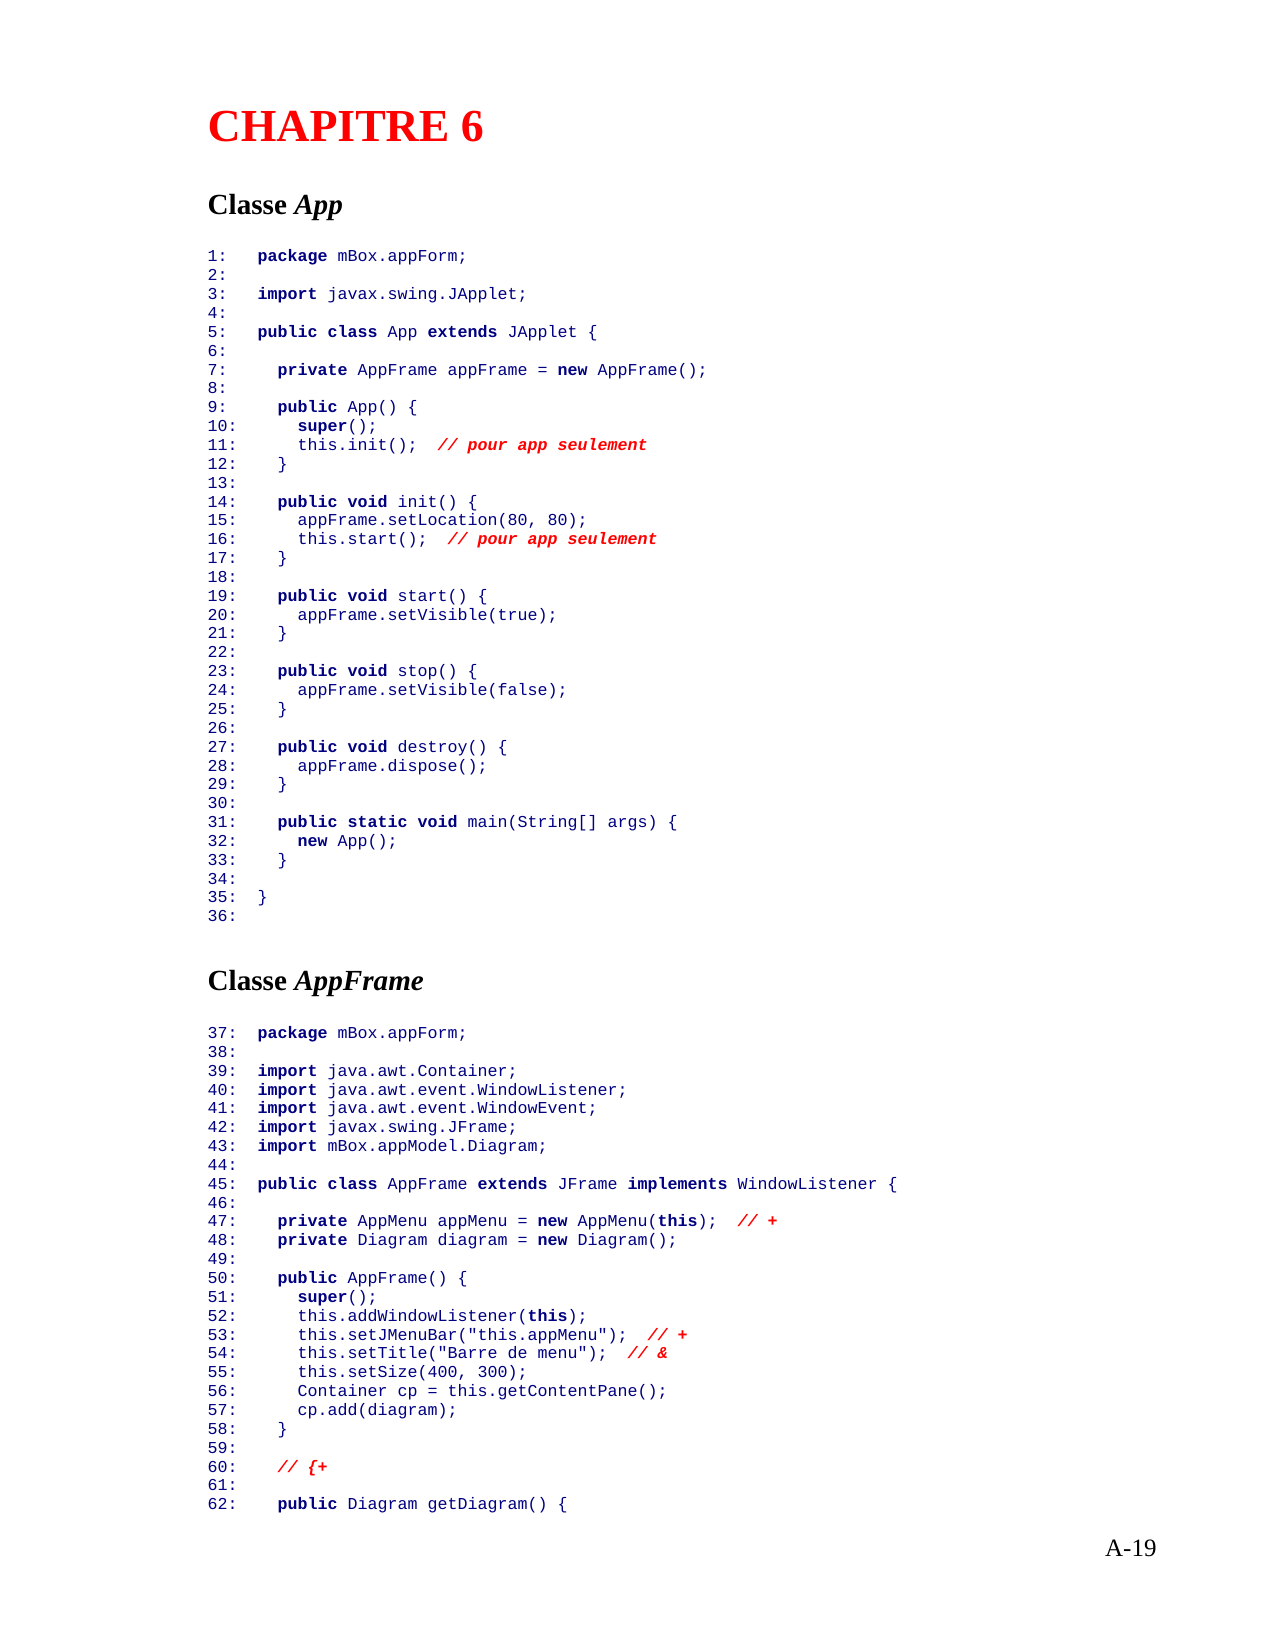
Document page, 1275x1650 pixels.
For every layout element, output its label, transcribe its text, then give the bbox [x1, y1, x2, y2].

text 27: public void destroy() { [207, 738, 1156, 757]
text 8: [207, 380, 1156, 399]
text 45: public class AppFrame extends JFrame implements WindowListener { [207, 1175, 1156, 1194]
text 62: public Diagram getDiagram() { [207, 1496, 1156, 1515]
text CHAPITRE 6 [207, 100, 1156, 151]
text 12: } [207, 455, 1156, 474]
text 32: new App(); [207, 832, 1156, 851]
text 11: this.init(); // pour app seulement [207, 437, 1156, 455]
text 46: [207, 1194, 1156, 1213]
text 30: [207, 795, 1156, 814]
text 25: } [207, 701, 1156, 719]
text 33: } [207, 851, 1156, 870]
text 31: public static void main(String[] args) { [207, 814, 1156, 832]
text Classe AppFrame [207, 964, 1156, 997]
text 55: this.setSize(400, 300); [207, 1364, 1156, 1383]
text 24: appFrame.setVisible(false); [207, 682, 1156, 701]
text 2: [207, 267, 1156, 286]
text 61: [207, 1477, 1156, 1496]
text 42: import javax.swing.JFrame; [207, 1119, 1156, 1138]
text 52: this.addWindowListener(this); [207, 1307, 1156, 1326]
text 29: } [207, 776, 1156, 795]
text 40: import java.awt.event.WindowListener; [207, 1081, 1156, 1100]
text 3: import javax.swing.JApplet; [207, 286, 1156, 304]
text 54: this.setTitle("Barre de menu"); // & [207, 1345, 1156, 1364]
text 37: package mBox.appForm; [207, 1024, 1156, 1043]
text 34: [207, 870, 1156, 889]
text 57: cp.add(diagram); [207, 1402, 1156, 1420]
text 36: [207, 908, 1156, 927]
text 14: public void init() { [207, 493, 1156, 512]
text 19: public void start() { [207, 587, 1156, 606]
text 9: public App() { [207, 399, 1156, 418]
text 22: [207, 644, 1156, 663]
text 35: } [207, 889, 1156, 908]
text 16: this.start(); // pour app seulement [207, 531, 1156, 550]
text 1: package mBox.appForm; [207, 248, 1156, 267]
text 17: } [207, 550, 1156, 568]
text 13: [207, 474, 1156, 493]
text 23: public void stop() { [207, 663, 1156, 682]
text Classe App [207, 188, 1156, 220]
text 10: super(); [207, 418, 1156, 437]
text 60: // {+ [207, 1458, 1156, 1477]
text 44: [207, 1156, 1156, 1175]
text 5: public class App extends JApplet { [207, 323, 1156, 342]
text 28: appFrame.dispose(); [207, 757, 1156, 776]
text 48: private Diagram diagram = new Diagram(); [207, 1232, 1156, 1251]
text 15: appFrame.setLocation(80, 80); [207, 512, 1156, 531]
text 4: [207, 304, 1156, 323]
text 43: import mBox.appModel.Diagram; [207, 1138, 1156, 1156]
text 26: [207, 719, 1156, 738]
text 7: private AppFrame appFrame = new AppFrame(); [207, 361, 1156, 380]
text 41: import java.awt.event.WindowEvent; [207, 1100, 1156, 1119]
text 56: Container cp = this.getContentPane(); [207, 1383, 1156, 1402]
text 50: public AppFrame() { [207, 1269, 1156, 1288]
text 39: import java.awt.Container; [207, 1062, 1156, 1081]
text 18: [207, 568, 1156, 587]
text 53: this.setJMenuBar("this.appMenu"); // + [207, 1326, 1156, 1345]
text 47: private AppMenu appMenu = new AppMenu(this); // + [207, 1213, 1156, 1232]
text 58: } [207, 1420, 1156, 1439]
text 49: [207, 1251, 1156, 1269]
text 38: [207, 1043, 1156, 1062]
text 20: appFrame.setVisible(true); [207, 606, 1156, 625]
text 6: [207, 342, 1156, 361]
text 59: [207, 1439, 1156, 1458]
text 21: } [207, 625, 1156, 644]
text 51: super(); [207, 1288, 1156, 1307]
